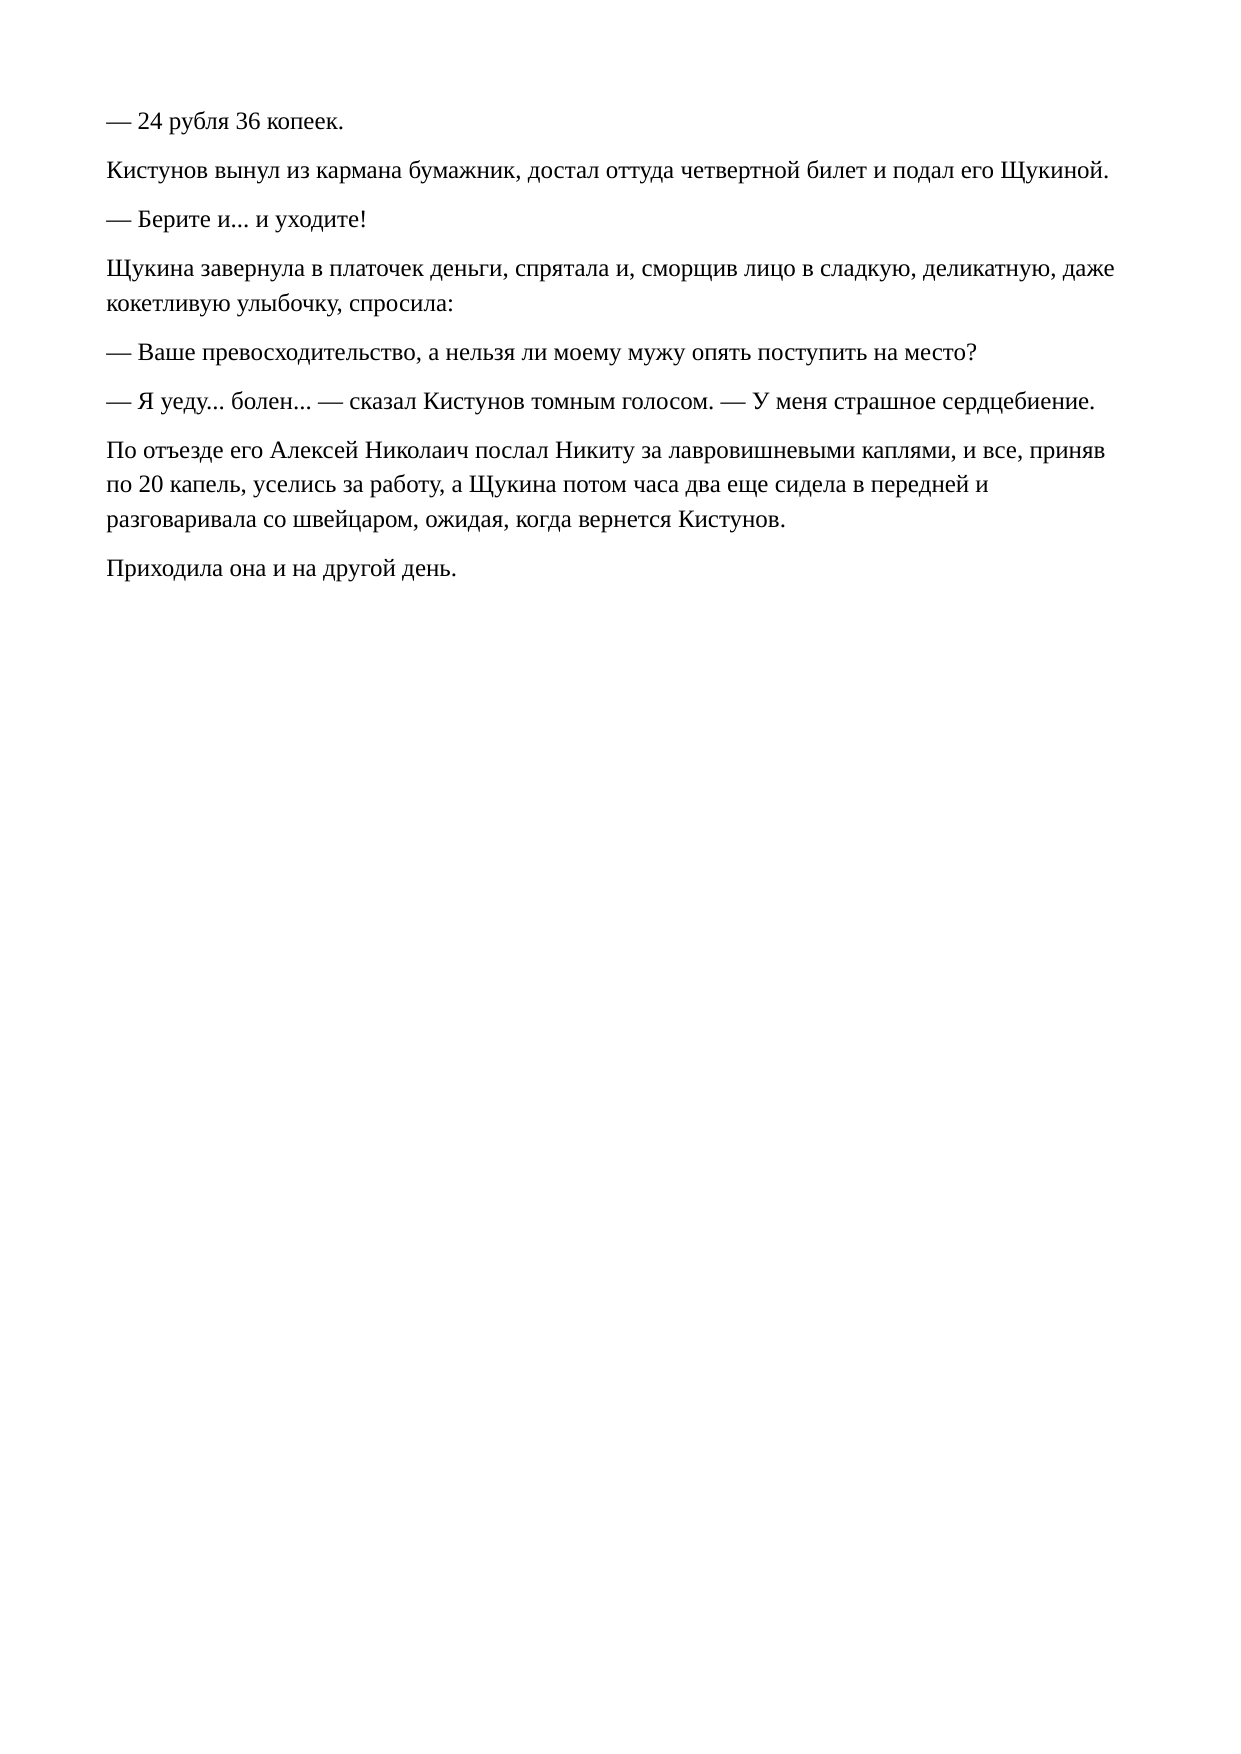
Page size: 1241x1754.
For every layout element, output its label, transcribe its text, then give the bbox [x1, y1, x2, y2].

text По отъезде его Алексей Николаич послал Никиту за лавровишневыми каплями, и все, приняв по 20 капель, уселись за работу, а Щукина потом часа два еще сидела в передней и разговаривала со швейцаром, ожидая, когда вернется Кистунов. [106, 435, 1134, 533]
text — 24 рубля 36 копеек. [106, 106, 1134, 135]
text Щукина завернула в платочек деньги, спрятала и, сморщив лицо в сладкую, деликатную, даже кокетливую улыбочку, спросила: [106, 253, 1134, 317]
text Кистунов вынул из кармана бумажник, достал оттуда четвертной билет и подал его Щукиной. [106, 155, 1134, 184]
text — Ваше превосходительство, а нельзя ли моему мужу опять поступить на место? [106, 337, 1134, 366]
text — Я уеду... болен... — сказал Кистунов томным голосом. — У меня страшное сердцебиение. [106, 386, 1134, 415]
text — Берите и... и уходите! [106, 204, 1134, 233]
text Приходила она и на другой день. [106, 553, 1134, 582]
